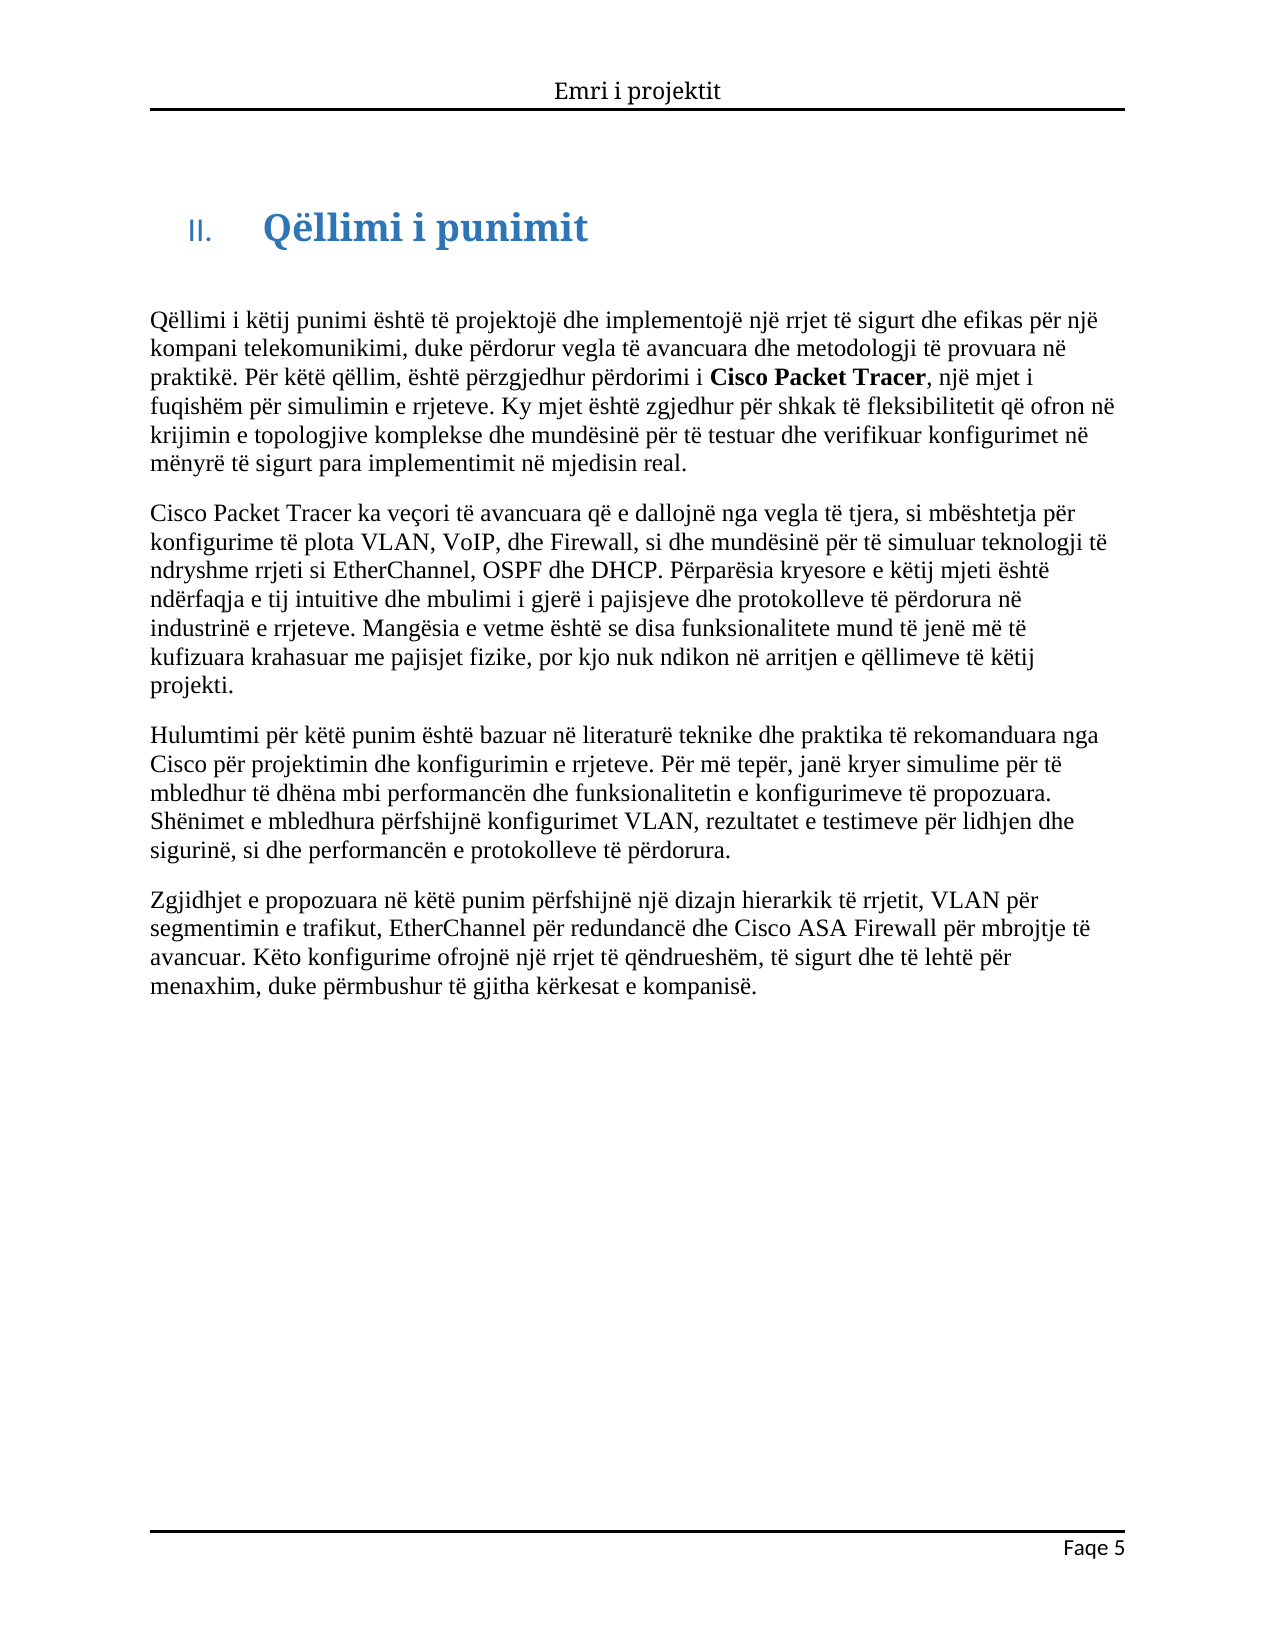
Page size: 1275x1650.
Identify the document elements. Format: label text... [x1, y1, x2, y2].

subtitle Qëllimi i punimit [187, 201, 1125, 252]
text Cisco Packet Tracer ka veçori të avancuara që e dallojnë nga vegla të tjera, si mbështetja për konfigurime të plota VLAN, VoIP, dhe Firewall, si dhe mundësinë për të simuluar teknologji të ndryshme rrjeti si EtherChannel, OSPF dhe DHCP. Përparësia kryesore e këtij mjeti është ndërfaqja e tij intuitive dhe mbulimi i gjerë i pajisjeve dhe protokolleve të përdorura në industrinë e rrjeteve. Mangësia e vetme është se disa funksionalitete mund të jenë më të kufizuara krahasuar me pajisjet fizike, por kjo nuk ndikon në arritjen e qëllimeve të këtij projekti. [150, 498, 1125, 699]
text Hulumtimi për këtë punim është bazuar në literaturë teknike dhe praktika të rekomanduara nga Cisco për projektimin dhe konfigurimin e rrjeteve. Për më tepër, janë kryer simulime për të mbledhur të dhëna mbi performancën dhe funksionalitetin e konfigurimeve të propozuara. Shënimet e mbledhura përfshijnë konfigurimet VLAN, rezultatet e testimeve për lidhjen dhe sigurinë, si dhe performancën e protokolleve të përdorura. [150, 720, 1125, 864]
text Qëllimi i këtij punimi është të projektojë dhe implementojë një rrjet të sigurt dhe efikas për një kompani telekomunikimi, duke përdorur vegla të avancuara dhe metodologji të provuara në praktikë. Për këtë qëllim, është përzgjedhur përdorimi i Cisco Packet Tracer, një mjet i fuqishëm për simulimin e rrjeteve. Ky mjet është zgjedhur për shkak të fleksibilitetit që ofron në krijimin e topologjive komplekse dhe mundësinë për të testuar dhe verifikuar konfigurimet në mënyrë të sigurt para implementimit në mjedisin real. [150, 305, 1125, 477]
text Zgjidhjet e propozuara në këtë punim përfshijnë një dizajn hierarkik të rrjetit, VLAN për segmentimin e trafikut, EtherChannel për redundancë dhe Cisco ASA Firewall për mbrojtje të avancuar. Këto konfigurime ofrojnë një rrjet të qëndrueshëm, të sigurt dhe të lehtë për menaxhim, duke përmbushur të gjitha kërkesat e kompanisë. [150, 885, 1125, 1000]
